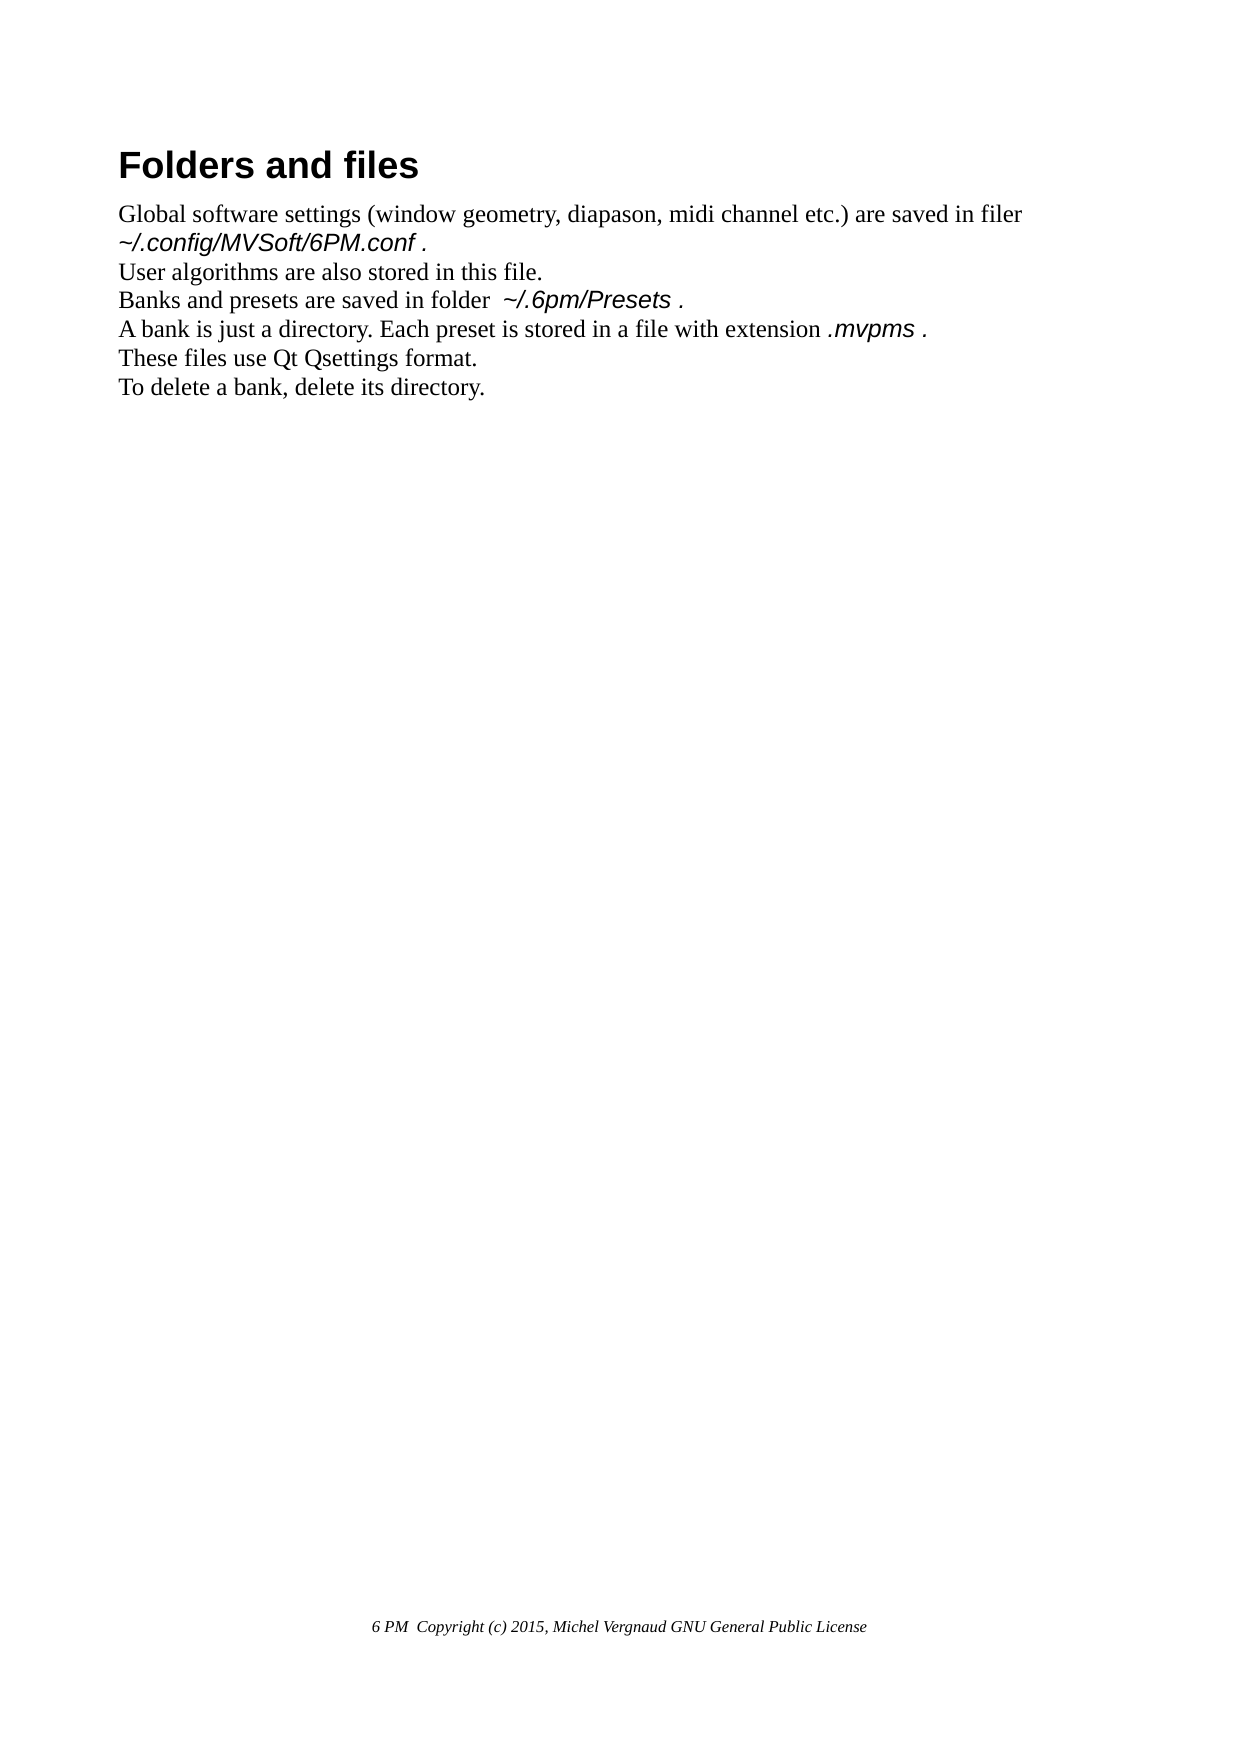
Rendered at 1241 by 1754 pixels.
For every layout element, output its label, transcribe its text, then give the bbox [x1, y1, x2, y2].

text Banks and presets are saved in folder ~/.6pm/Presets . [118, 286, 1122, 314]
text User algorithms are also stored in this file. [118, 257, 1122, 286]
text A bank is just a directory. Each preset is stored in a file with extension .mvpms . [118, 314, 1122, 343]
subtitle Folders and files [118, 143, 1122, 187]
text To delete a bank, delete its directory. [118, 372, 1122, 401]
text Global software settings (window geometry, diapason, midi channel etc.) are saved in filer ~/.config/MVSoft/6PM.conf . [118, 199, 1122, 257]
text These files use Qt Qsettings format. [118, 343, 1122, 372]
